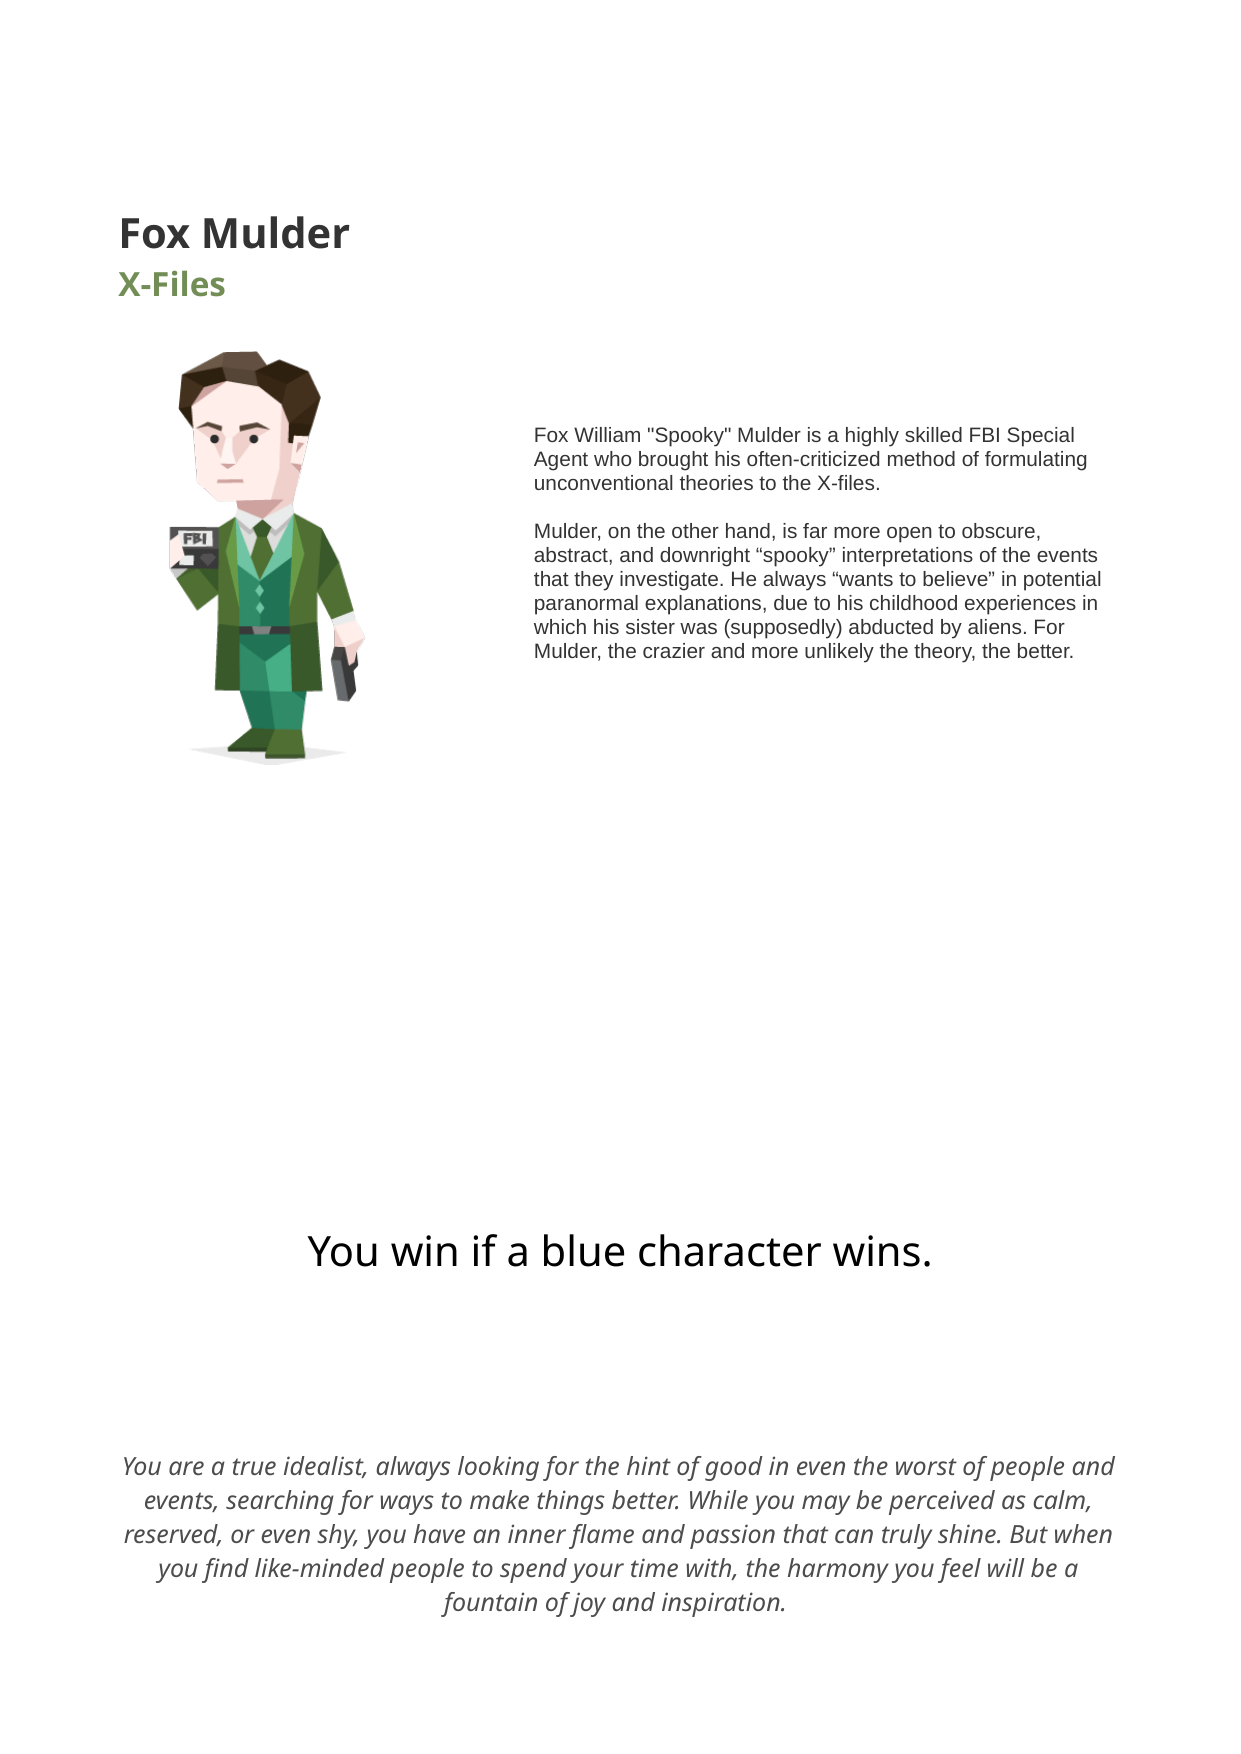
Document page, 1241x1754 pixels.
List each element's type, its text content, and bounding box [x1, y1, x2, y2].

text X-Files [118, 260, 1122, 306]
picture [59, 351, 473, 765]
text You win if a blue character wins. [118, 1222, 1122, 1278]
text Fox William "Spooky" Mulder is a highly skilled FBI Special Agent who brought his often-criticized method of formulating unconventional theories to the X-files. [473, 423, 1122, 495]
text You are a true idealist, always looking for the hint of good in even the worst of people and events, searching for ways to make things better. While you may be perceived as calm, reserved, or even shy, you have an inner flame and passion that can truly shine. But when you find like-minded people to spend your time with, the harmony you feel will be a fountain of joy and inspiration. [118, 1449, 1122, 1619]
text Mulder, on the other hand, is far more open to obscure, abstract, and downright “spooky” interpretations of the events that they investigate. He always “wants to believe” in potential paranormal explanations, due to his childhood experiences in which his sister was (supposedly) abducted by aliens. For Mulder, the crazier and more unlikely the theory, the better. [473, 519, 1122, 663]
text Fox Mulder [118, 204, 1122, 260]
